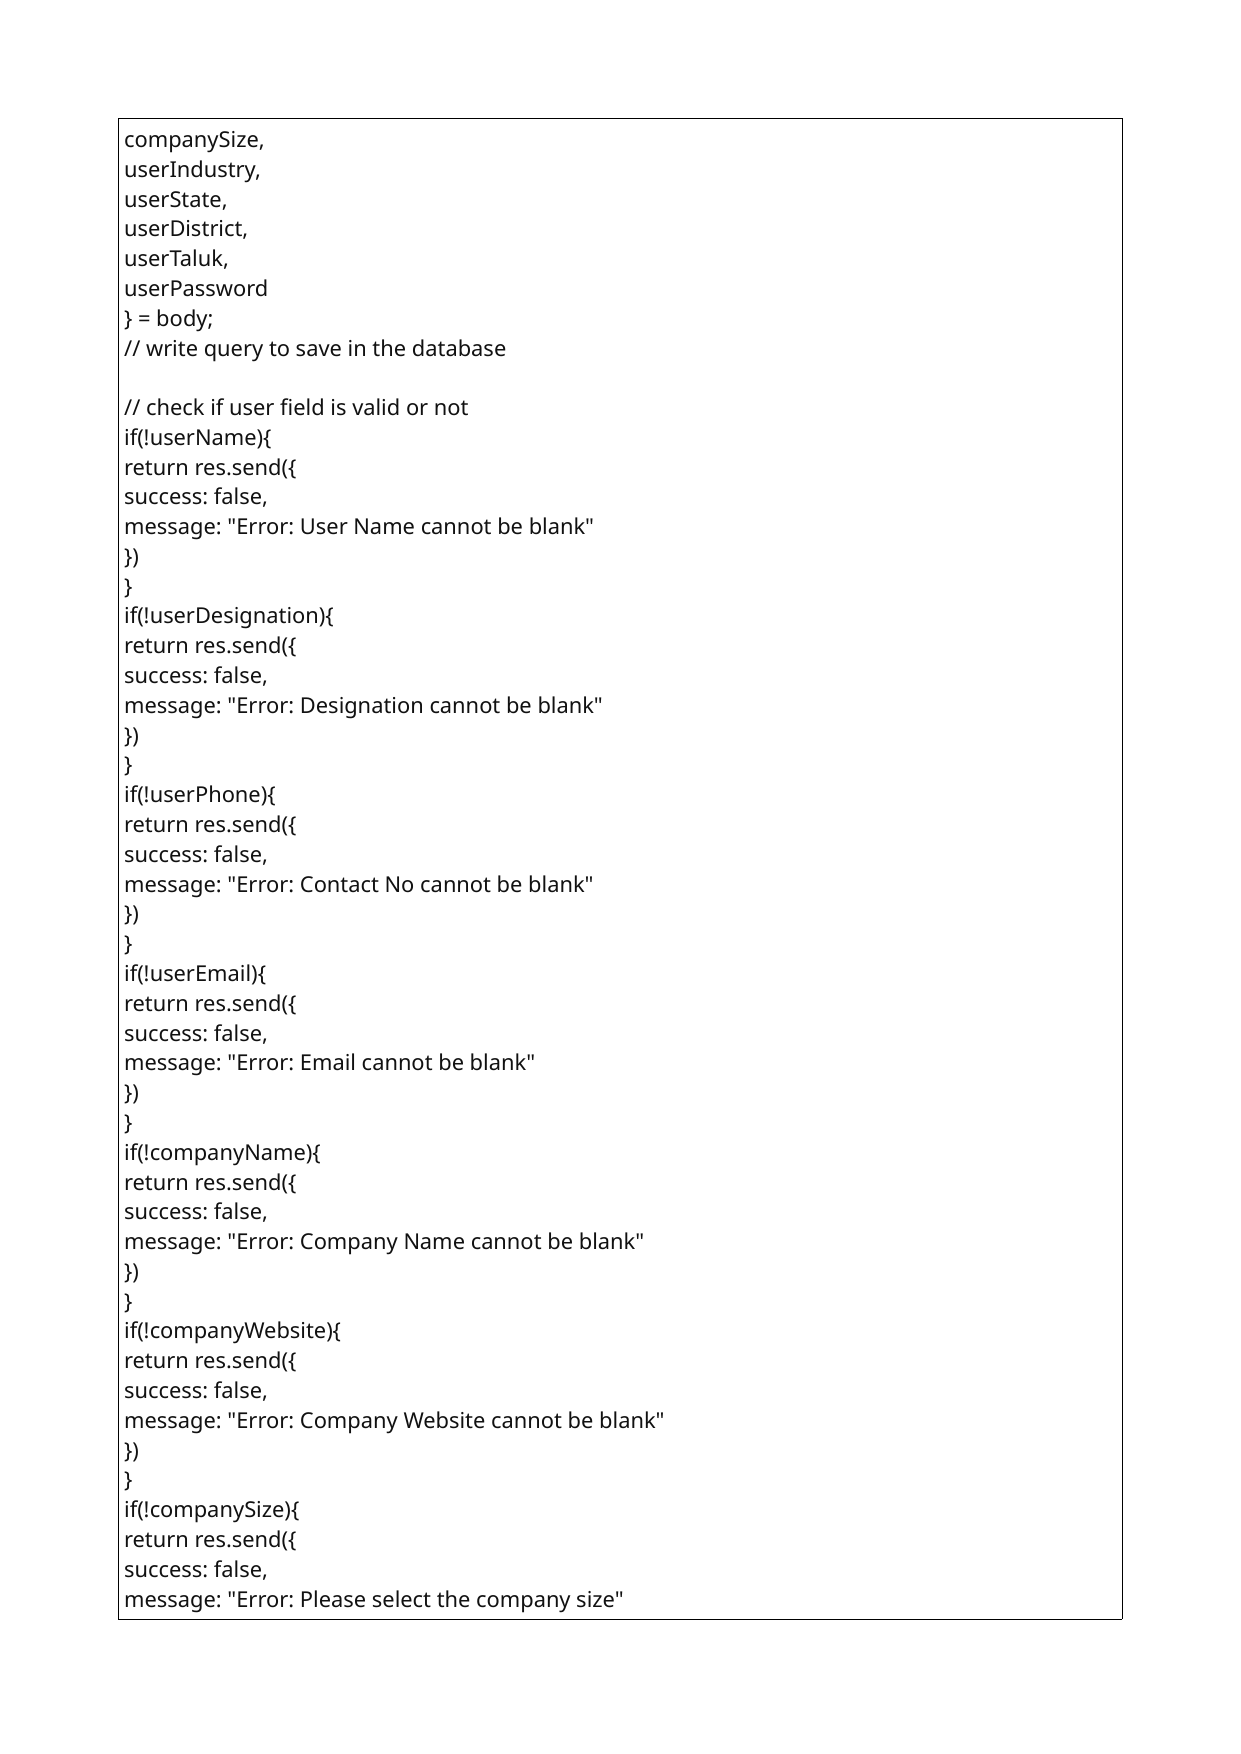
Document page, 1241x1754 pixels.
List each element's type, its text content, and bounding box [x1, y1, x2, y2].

table_header companySize, userIndustry, userState, userDistrict, userTaluk, userPassword } = body; // write query to save in the database // check if user field is valid or not if(!userName){ return res.send({ success: false, message: "Error: User Name cannot be blank" }) } if(!userDesignation){ return res.send({ success: false, message: "Error: Designation cannot be blank" }) } if(!userPhone){ return res.send({ success: false, message: "Error: Contact No cannot be blank" }) } if(!userEmail){ return res.send({ success: false, message: "Error: Email cannot be blank" }) } if(!companyName){ return res.send({ success: false, message: "Error: Company Name cannot be blank" }) } if(!companyWebsite){ return res.send({ success: false, message: "Error: Company Website cannot be blank" }) } if(!companySize){ return res.send({ success: false, message: "Error: Please select the company size" [119, 119, 1122, 1619]
